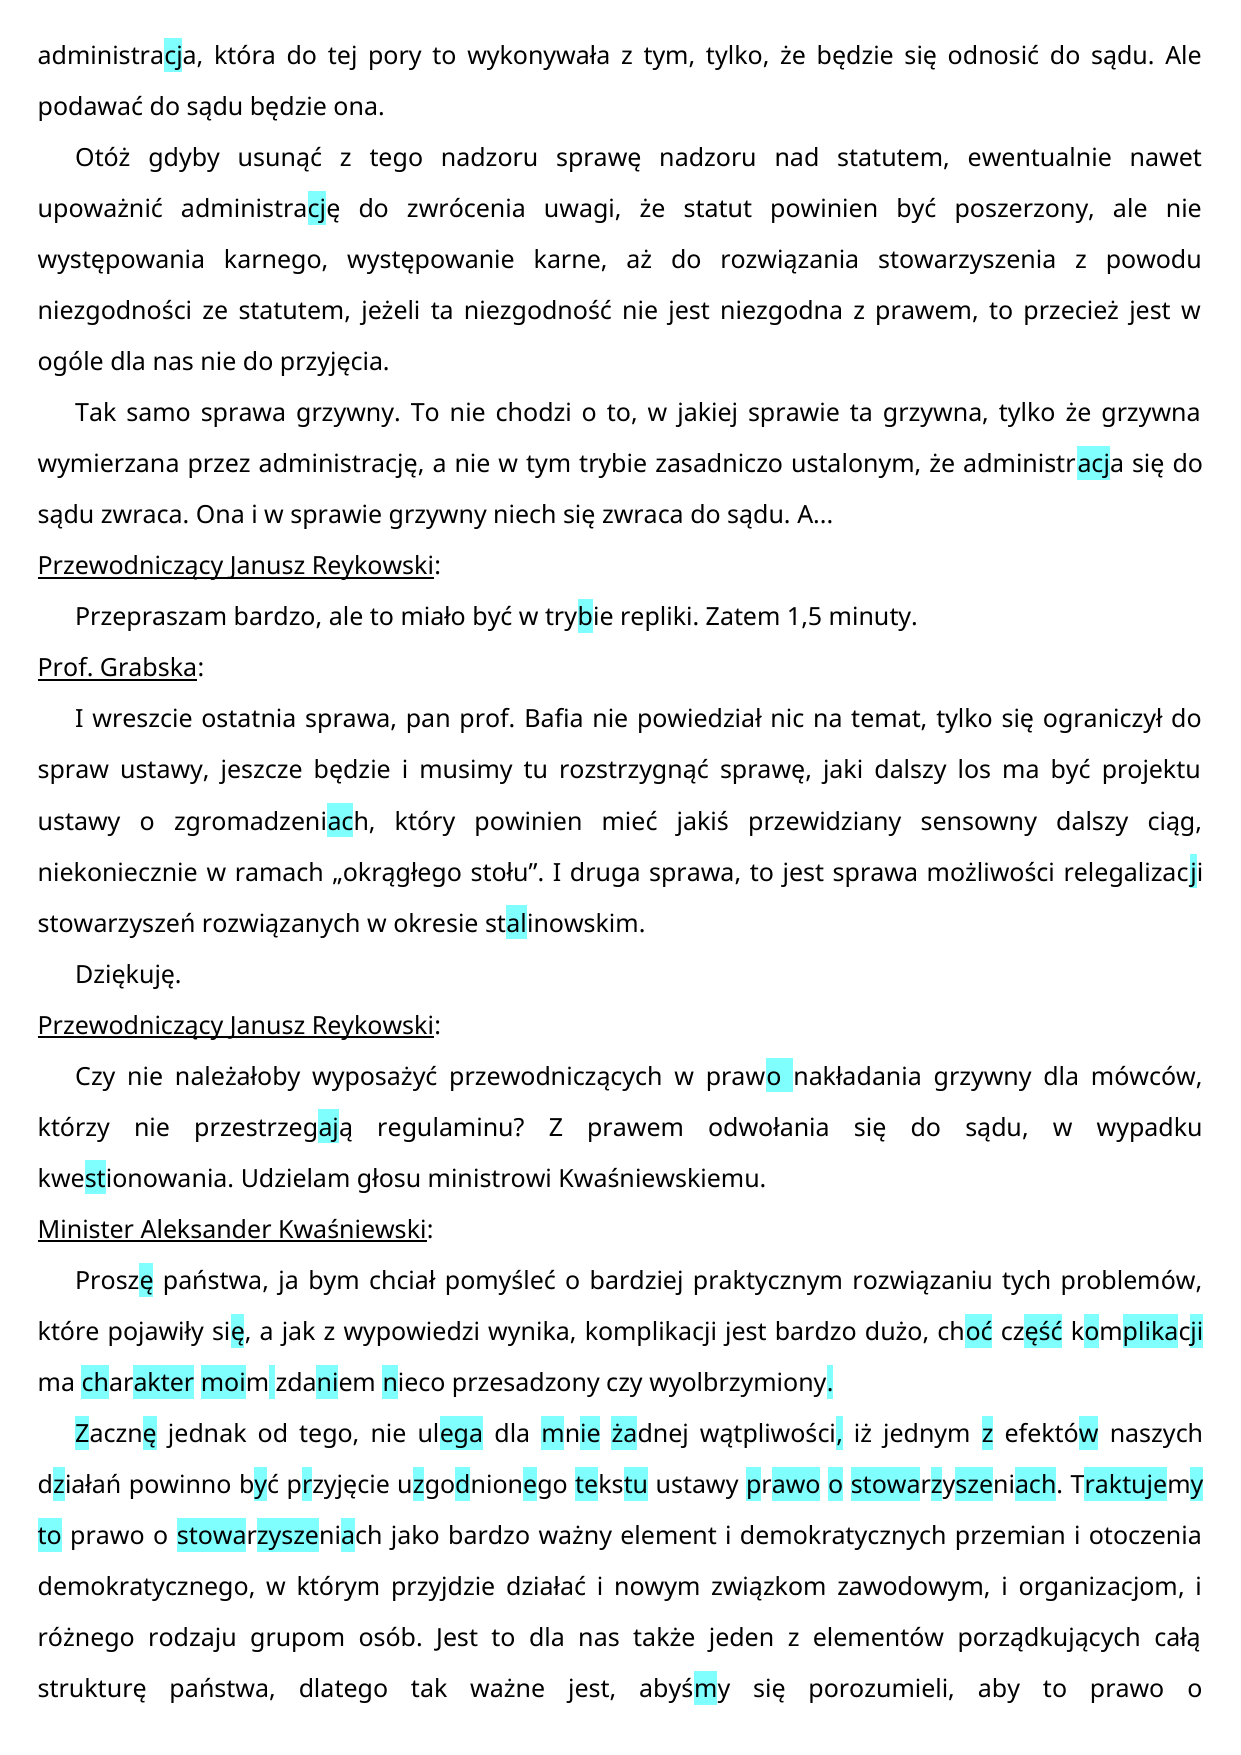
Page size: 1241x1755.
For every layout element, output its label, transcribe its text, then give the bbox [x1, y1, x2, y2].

text Tak samo sprawa grzywny. To nie chodzi o to, w jakiej sprawie ta grzywna, tylko że grzywna wymierzana przez administrację, a nie w tym trybie zasadniczo ustalonym, że administracja się do sądu zwraca. Ona i w sprawie grzywny niech się zwraca do sądu. A... [37, 395, 1203, 531]
text I wreszcie ostatnia sprawa, pan prof. Bafia nie powiedział nic na temat, tylko się ograniczył do spraw ustawy, jeszcze będzie i musimy tu rozstrzygnąć sprawę, jaki dalszy los ma być projektu ustawy o zgromadzeniach, który powinien mieć jakiś przewidziany sensowny dalszy ciąg, niekoniecznie w ramach „okrągłego stołu”. I druga sprawa, to jest sprawa możliwości relegalizacji stowarzyszeń rozwiązanych w okresie stalinowskim. [37, 701, 1203, 939]
text Prof. Grabska: [37, 650, 1203, 684]
text Zacznę jednak od tego, nie ulega dla mnie żadnej wątpliwości, iż jednym z efektów naszych działań powinno być przyjęcie uzgodnionego tekstu ustawy prawo o stowarzyszeniach. Traktujemy to prawo o stowarzyszeniach jako bardzo ważny element i demokratycznych przemian i otoczenia demokratycznego, w którym przyjdzie działać i nowym związkom zawodowym, i organizacjom, i różnego rodzaju grupom osób. Jest to dla nas także jeden z elementów porządkujących całą strukturę państwa, dlatego tak ważne jest, abyśmy się porozumieli, aby to prawo o [37, 1416, 1203, 1705]
text Proszę państwa, ja bym chciał pomyśleć o bardziej praktycznym rozwiązaniu tych problemów, które pojawiły się, a jak z wypowiedzi wynika, komplikacji jest bardzo dużo, choć część komplikacji ma charakter moim zdaniem nieco przesadzony czy wyolbrzymiony. [37, 1262, 1203, 1399]
text Przewodniczący Janusz Reykowski: [37, 1007, 1203, 1041]
text administracja, która do tej pory to wykonywała z tym, tylko, że będzie się odnosić do sądu. Ale podawać do sądu będzie ona. [37, 37, 1203, 123]
text Przepraszam bardzo, ale to miało być w trybie repliki. Zatem 1,5 minuty. [37, 599, 1203, 633]
text Czy nie należałoby wyposażyć przewodniczących w prawo nakładania grzywny dla mówców, którzy nie przestrzegają regulaminu? Z prawem odwołania się do sądu, w wypadku kwestionowania. Udzielam głosu ministrowi Kwaśniewskiemu. [37, 1058, 1203, 1194]
text Minister Aleksander Kwaśniewski: [37, 1211, 1203, 1246]
text Otóż gdyby usunąć z tego nadzoru sprawę nadzoru nad statutem, ewentualnie nawet upoważnić administrację do zwrócenia uwagi, że statut powinien być poszerzony, ale nie występowania karnego, występowanie karne, aż do rozwiązania stowarzyszenia z powodu niezgodności ze statutem, jeżeli ta niezgodność nie jest niezgodna z prawem, to przecież jest w ogóle dla nas nie do przyjęcia. [37, 139, 1203, 378]
text Dziękuję. [37, 956, 1203, 990]
text Przewodniczący Janusz Reykowski: [37, 548, 1203, 582]
